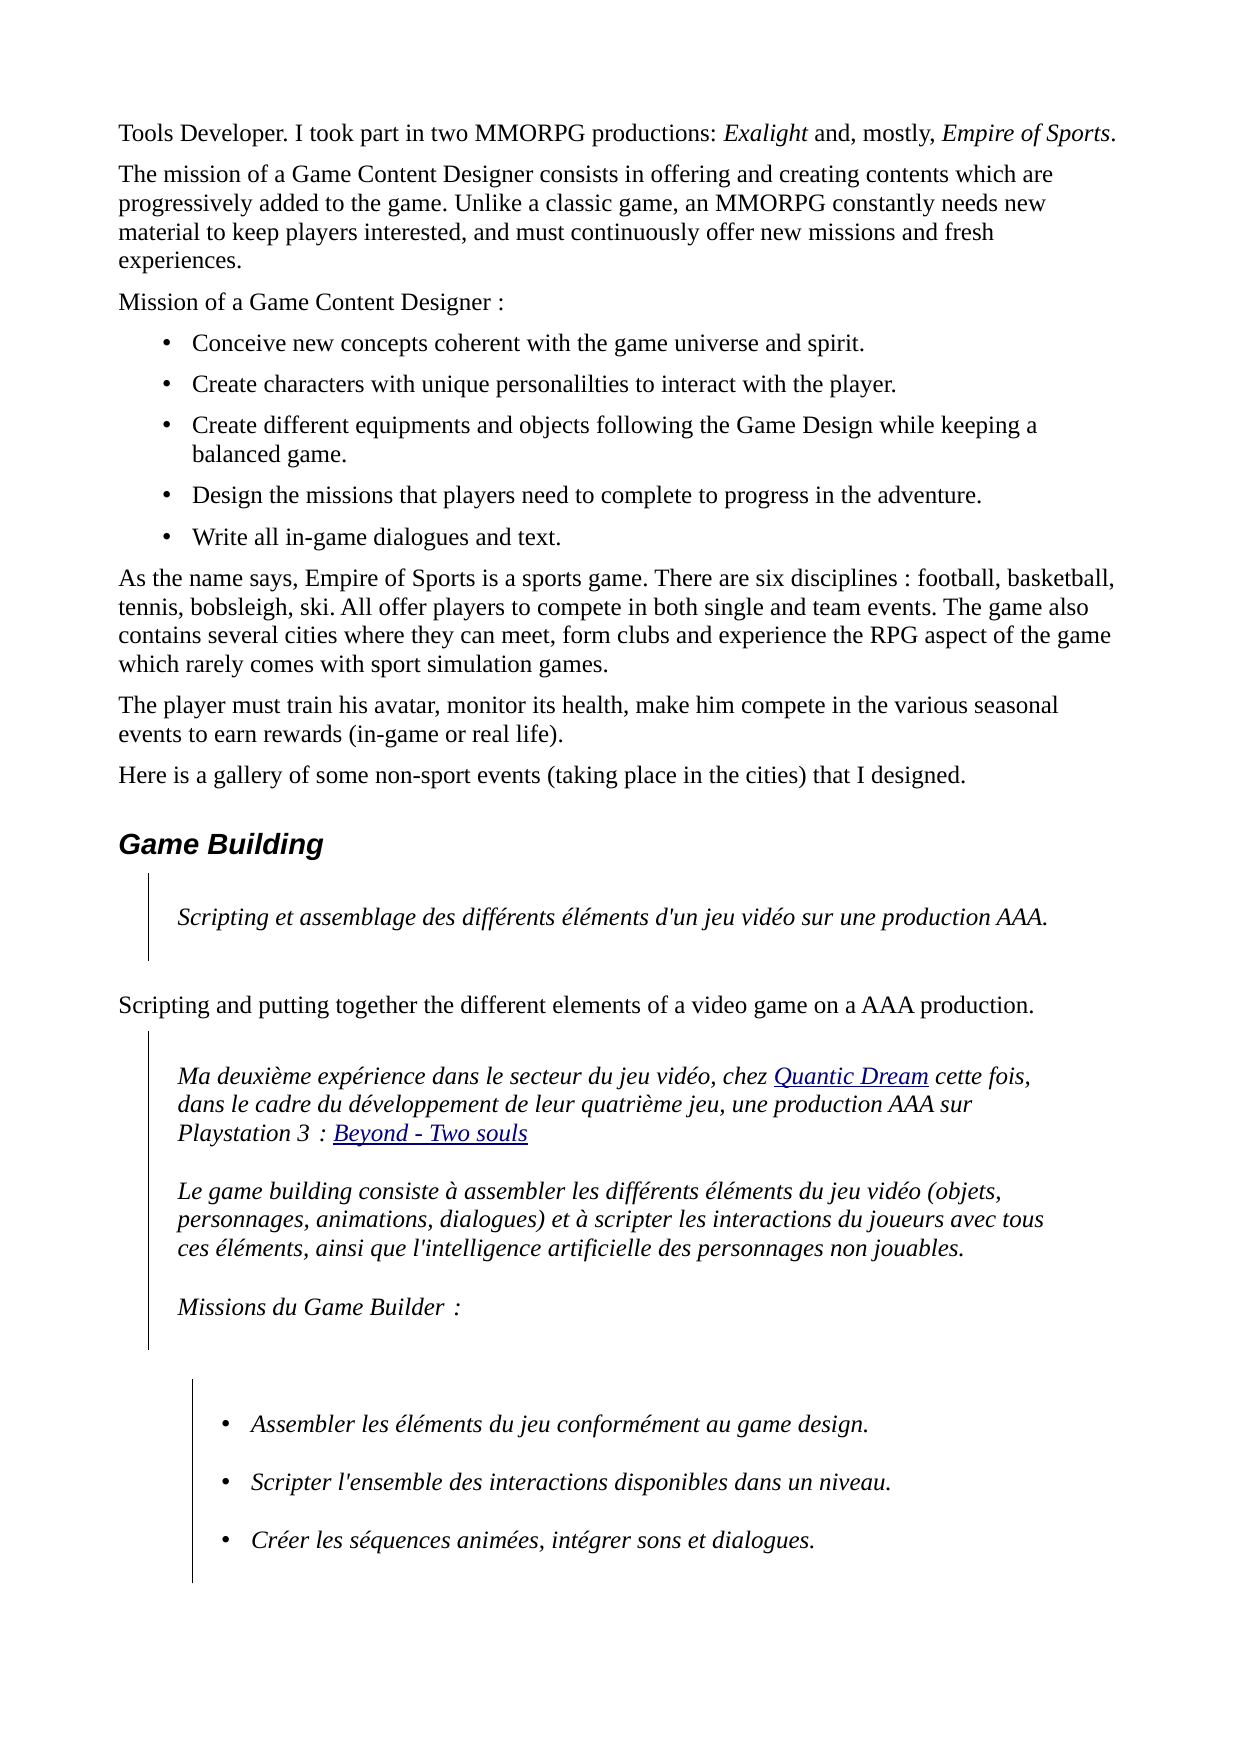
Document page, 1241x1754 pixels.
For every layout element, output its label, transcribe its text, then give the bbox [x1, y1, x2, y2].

list Scripter l'ensemble des interactions disponibles dans un niveau. [193, 1437, 1093, 1496]
list Write all in-game dialogues and text. [162, 522, 1122, 551]
text The mission of a Game Content Designer consists in offering and creating contents which are progressively added to the game. Unlike a classic game, an MMORPG constantly needs new material to keep players interested, and must continuously offer new missions and fresh experiences. [118, 159, 1122, 274]
text Here is a gallery of some non-sport events (taking place in the cities) that I designed. [118, 761, 1122, 789]
text As the name says, Empire of Sports is a sports game. There are six disciplines : football, basketball, tennis, bobsleigh, ski. All offer players to compete in both single and team events. The game also contains several cities where they can meet, form clubs and experience the RPG aspect of the game which rarely comes with sport simulation games. [118, 563, 1122, 678]
text Ma deuxième expérience dans le secteur du jeu vidéo, chez Quantic Dream cette fois, dans le cadre du développement de leur quatrième jeu, une production AAA sur Playstation 3 : Beyond - Two souls Le game building consiste à assembler les différents éléments du jeu vidéo (objets, personnages, animations, dialogues) et à scripter les interactions du joueurs avec tous ces éléments, ainsi que l'intelligence artificielle des personnages non jouables. [149, 1031, 1093, 1262]
list Design the missions that players need to complete to progress in the adventure. [162, 481, 1122, 509]
text The player must train his avatar, monitor its health, make him compete in the various seasonal events to earn rewards (in-game or real life). [118, 691, 1122, 748]
list Create different equipments and objects following the Game Design while keeping a balanced game. [162, 411, 1122, 468]
list Conceive new concepts coherent with the game universe and spirit. [162, 328, 1122, 357]
text Missions du Game Builder : [149, 1262, 1093, 1350]
list Créer les séquences animées, intégrer sons et dialogues. [193, 1496, 1093, 1583]
text Scripting and putting together the different elements of a video game on a AAA production. [118, 990, 1122, 1019]
list Create characters with unique personalilties to interact with the player. [162, 369, 1122, 398]
text Scripting et assemblage des différents éléments d'un jeu vidéo sur une production AAA. [149, 873, 1093, 961]
text Mission of a Game Content Designer : [118, 287, 1122, 316]
list Assembler les éléments du jeu conformément au game design. [193, 1379, 1093, 1437]
subtitle Game Building [118, 827, 1122, 860]
text Tools Developer. I took part in two MMORPG productions: Exalight and, mostly, Empire of Sports. [118, 118, 1122, 147]
